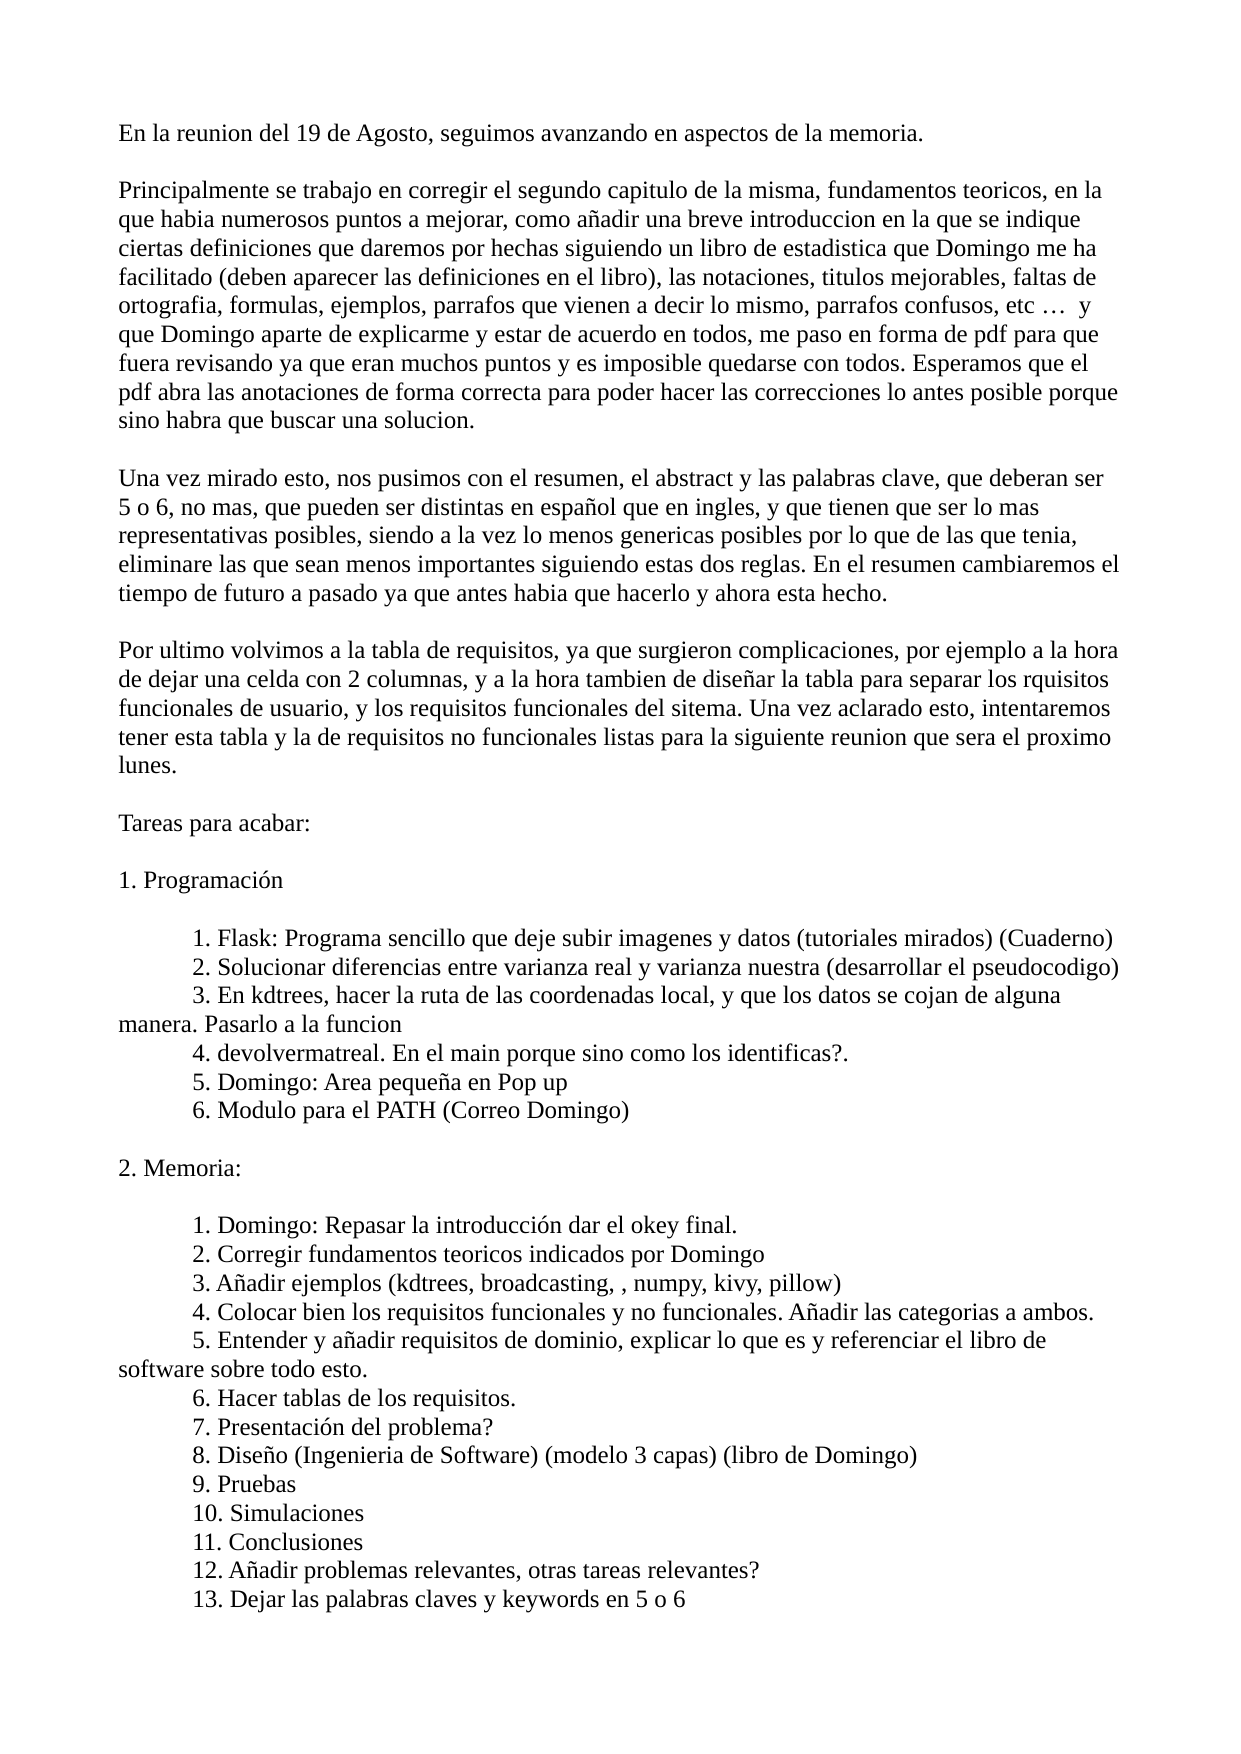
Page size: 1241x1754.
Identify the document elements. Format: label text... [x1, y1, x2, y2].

text 4. devolvermatreal. En el main porque sino como los identificas?. [118, 1038, 1122, 1067]
text 7. Presentación del problema? [118, 1412, 1122, 1441]
text 6. Hacer tablas de los requisitos. [118, 1383, 1122, 1412]
text 10. Simulaciones [118, 1498, 1122, 1527]
text 2. Solucionar diferencias entre varianza real y varianza nuestra (desarrollar el pseudocodigo) [118, 952, 1122, 981]
text 4. Colocar bien los requisitos funcionales y no funcionales. Añadir las categorias a ambos. 5. Entender y añadir requisitos de dominio, explicar lo que es y referenciar el libro de software sobre todo esto. [118, 1297, 1122, 1383]
text 1. Programación [118, 866, 1122, 894]
text En la reunion del 19 de Agosto, seguimos avanzando en aspectos de la memoria. Principalmente se trabajo en corregir el segundo capitulo de la misma, fundamentos teoricos, en la que habia numerosos puntos a mejorar, como añadir una breve introduccion en la que se indique ciertas definiciones que daremos por hechas siguiendo un libro de estadistica que Domingo me ha facilitado (deben aparecer las definiciones en el libro), las notaciones, titulos mejorables, faltas de ortografia, formulas, ejemplos, parrafos que vienen a decir lo mismo, parrafos confusos, etc … y que Domingo aparte de explicarme y estar de acuerdo en todos, me paso en forma de pdf para que fuera revisando ya que eran muchos puntos y es imposible quedarse con todos. Esperamos que el pdf abra las anotaciones de forma correcta para poder hacer las correcciones lo antes posible porque sino habra que buscar una solucion. Una vez mirado esto, nos pusimos con el resumen, el abstract y las palabras clave, que deberan ser 5 o 6, no mas, que pueden ser distintas en español que en ingles, y que tienen que ser lo mas representativas posibles, siendo a la vez lo menos genericas posibles por lo que de las que tenia, eliminare las que sean menos importantes siguiendo estas dos reglas. En el resumen cambiaremos el tiempo de futuro a pasado ya que antes habia que hacerlo y ahora esta hecho. Por ultimo volvimos a la tabla de requisitos, ya que surgieron complicaciones, por ejemplo a la hora de dejar una celda con 2 columnas, y a la hora tambien de diseñar la tabla para separar los rquisitos funcionales de usuario, y los requisitos funcionales del sitema. Una vez aclarado esto, intentaremos tener esta tabla y la de requisitos no funcionales listas para la siguiente reunion que sera el proximo lunes. Tareas para acabar: [118, 118, 1122, 866]
text 12. Añadir problemas relevantes, otras tareas relevantes? [118, 1556, 1122, 1584]
text 8. Diseño (Ingenieria de Software) (modelo 3 capas) (libro de Domingo) [118, 1441, 1122, 1469]
text 5. Domingo: Area pequeña en Pop up [118, 1067, 1122, 1096]
text 11. Conclusiones [118, 1527, 1122, 1556]
text 1. Flask: Programa sencillo que deje subir imagenes y datos (tutoriales mirados) (Cuaderno) [118, 923, 1122, 952]
text 9. Pruebas [118, 1469, 1122, 1498]
text 6. Modulo para el PATH (Correo Domingo) [118, 1096, 1122, 1124]
text 2. Corregir fundamentos teoricos indicados por Domingo [118, 1239, 1122, 1268]
text 3. Añadir ejemplos (kdtrees, broadcasting, , numpy, kivy, pillow) [118, 1268, 1122, 1297]
text 1. Domingo: Repasar la introducción dar el okey final. [118, 1211, 1122, 1239]
text 2. Memoria: [118, 1153, 1122, 1182]
text 13. Dejar las palabras claves y keywords en 5 o 6 [118, 1584, 1122, 1613]
text 3. En kdtrees, hacer la ruta de las coordenadas local, y que los datos se cojan de alguna manera. Pasarlo a la funcion [118, 981, 1122, 1038]
